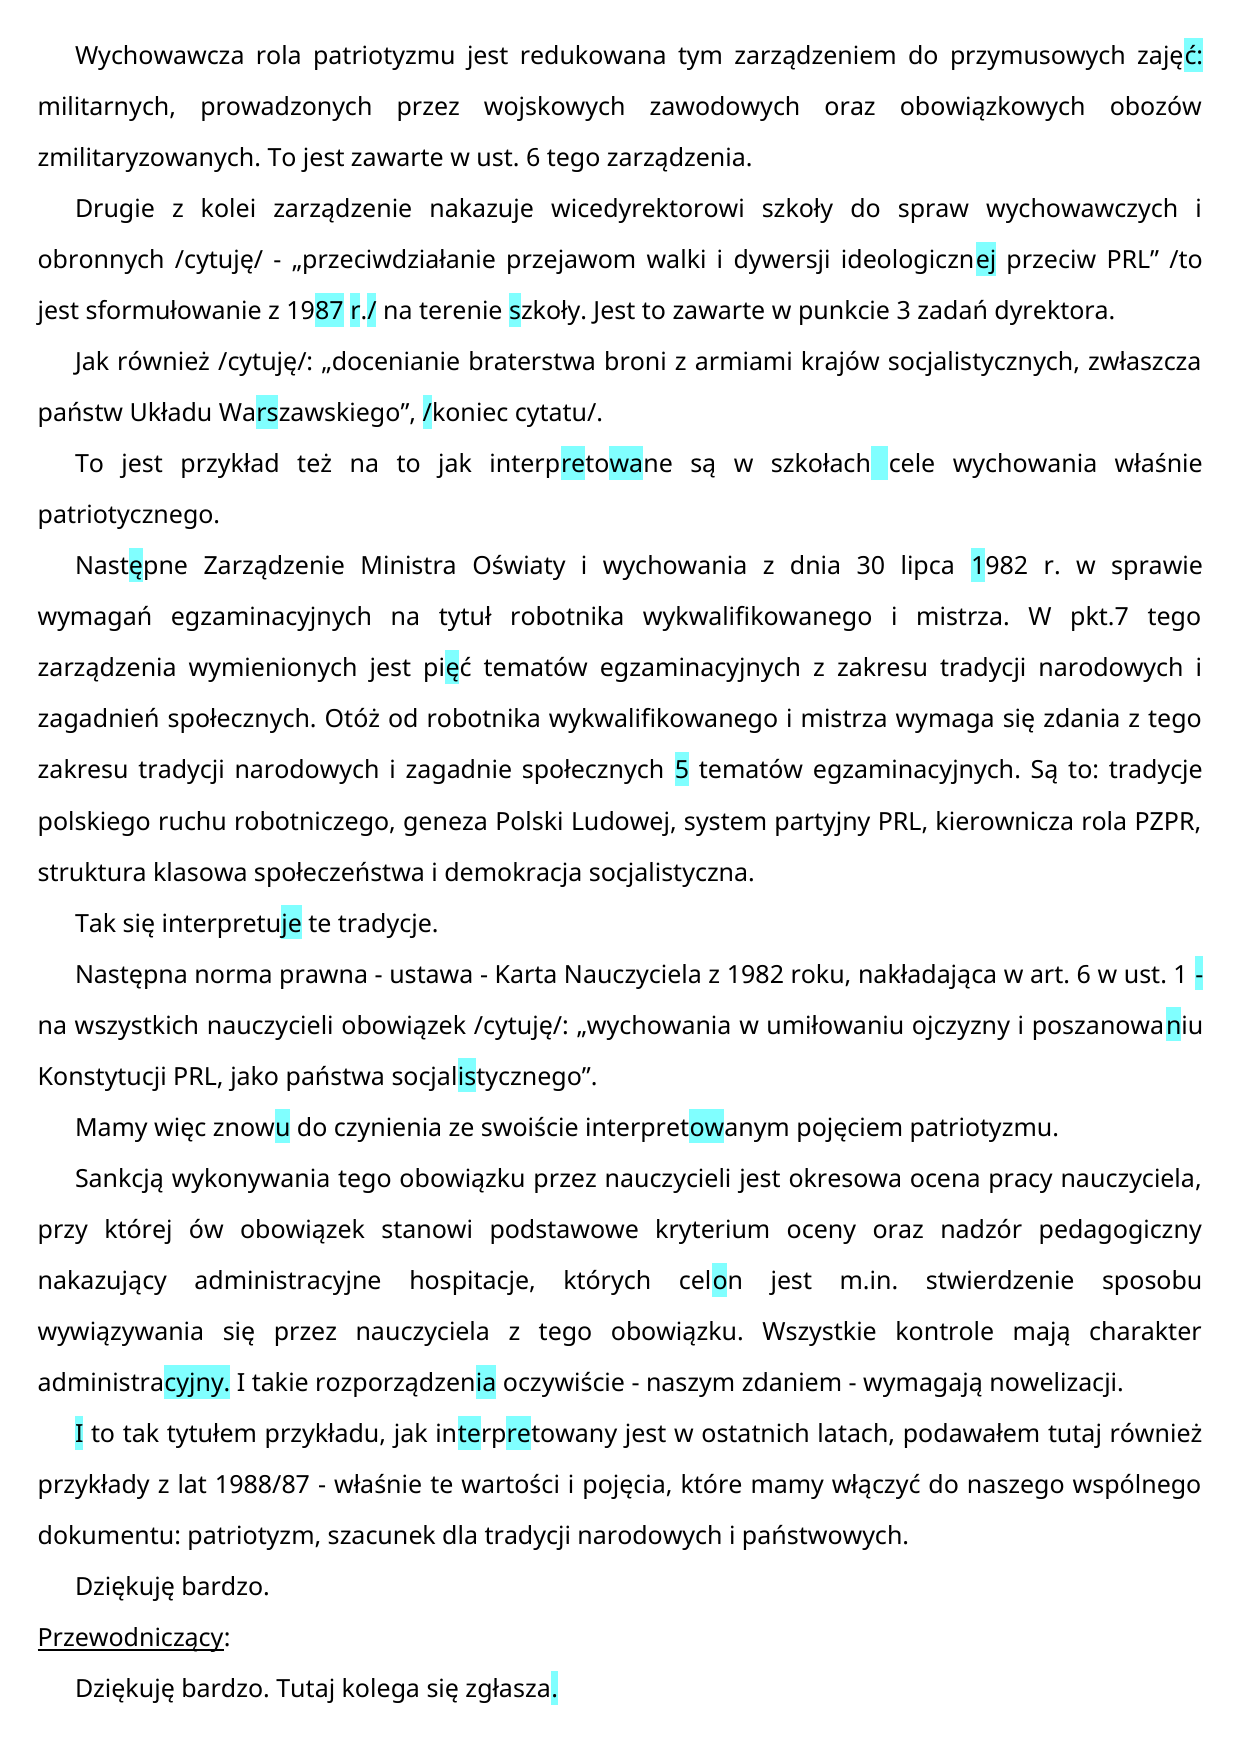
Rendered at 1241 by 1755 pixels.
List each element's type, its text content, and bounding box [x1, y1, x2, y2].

text I to tak tytułem przykładu, jak interpretowany jest w ostatnich latach, podawałem tutaj również przykłady z lat 1988/87 - właśnie te wartości i pojęcia, które mamy włączyć do naszego wspólnego dokumentu: patriotyzm, szacunek dla tradycji narodowych i państwowych. [37, 1416, 1203, 1552]
text Jak również /cytuję/: „docenianie braterstwa broni z armiami krajów socjalistycznych, zwłaszcza państw Układu Warszawskiego”, /koniec cytatu/. [37, 344, 1203, 429]
text Drugie z kolei zarządzenie nakazuje wicedyrektorowi szkoły do spraw wychowawczych i obronnych /cytuję/ - „przeciwdziałanie przejawom walki i dywersji ideologicznej przeciw PRL” /to jest sformułowanie z 1987 r./ na terenie szkoły. Jest to zawarte w punkcie 3 zadań dyrektora. [37, 191, 1203, 327]
text Następna norma prawna - ustawa - Karta Nauczyciela z 1982 roku, nakładająca w art. 6 w ust. 1 - na wszystkich nauczycieli obowiązek /cytuję/: „wychowania w umiłowaniu ojczyzny i poszanowaniu Konstytucji PRL, jako państwa socjalistycznego”. [37, 956, 1203, 1092]
text Sankcją wykonywania tego obowiązku przez nauczycieli jest okresowa ocena pracy nauczyciela, przy której ów obowiązek stanowi podstawowe kryterium oceny oraz nadzór pedagogiczny nakazujący administracyjne hospitacje, których celon jest m.in. stwierdzenie sposobu wywiązywania się przez nauczyciela z tego obowiązku. Wszystkie kontrole mają charakter administracyjny. I takie rozporządzenia oczywiście - naszym zdaniem - wymagają nowelizacji. [37, 1160, 1203, 1399]
text Dziękuję bardzo. Tutaj kolega się zgłasza. [37, 1671, 1203, 1705]
text Dziękuję bardzo. [37, 1569, 1203, 1603]
text To jest przykład też na to jak interpretowane są w szkołach cele wychowania właśnie patriotycznego. [37, 446, 1203, 531]
text Przewodniczący: [37, 1620, 1203, 1654]
text Mamy więc znowu do czynienia ze swoiście interpretowanym pojęciem patriotyzmu. [37, 1109, 1203, 1143]
text Wychowawcza rola patriotyzmu jest redukowana tym zarządzeniem do przymusowych zajęć: militarnych, prowadzonych przez wojskowych zawodowych oraz obowiązkowych obozów zmilitaryzowanych. To jest zawarte w ust. 6 tego zarządzenia. [37, 37, 1203, 174]
text Tak się interpretuje te tradycje. [37, 905, 1203, 939]
text Następne Zarządzenie Ministra Oświaty i wychowania z dnia 30 lipca 1982 r. w sprawie wymagań egzaminacyjnych na tytuł robotnika wykwalifikowanego i mistrza. W pkt.7 tego zarządzenia wymienionych jest pięć tematów egzaminacyjnych z zakresu tradycji narodowych i zagadnień społecznych. Otóż od robotnika wykwalifikowanego i mistrza wymaga się zdania z tego zakresu tradycji narodowych i zagadnie społecznych 5 tematów egzaminacyjnych. Są to: tradycje polskiego ruchu robotniczego, geneza Polski Ludowej, system partyjny PRL, kierownicza rola PZPR, struktura klasowa społeczeństwa i demokracja socjalistyczna. [37, 548, 1203, 888]
